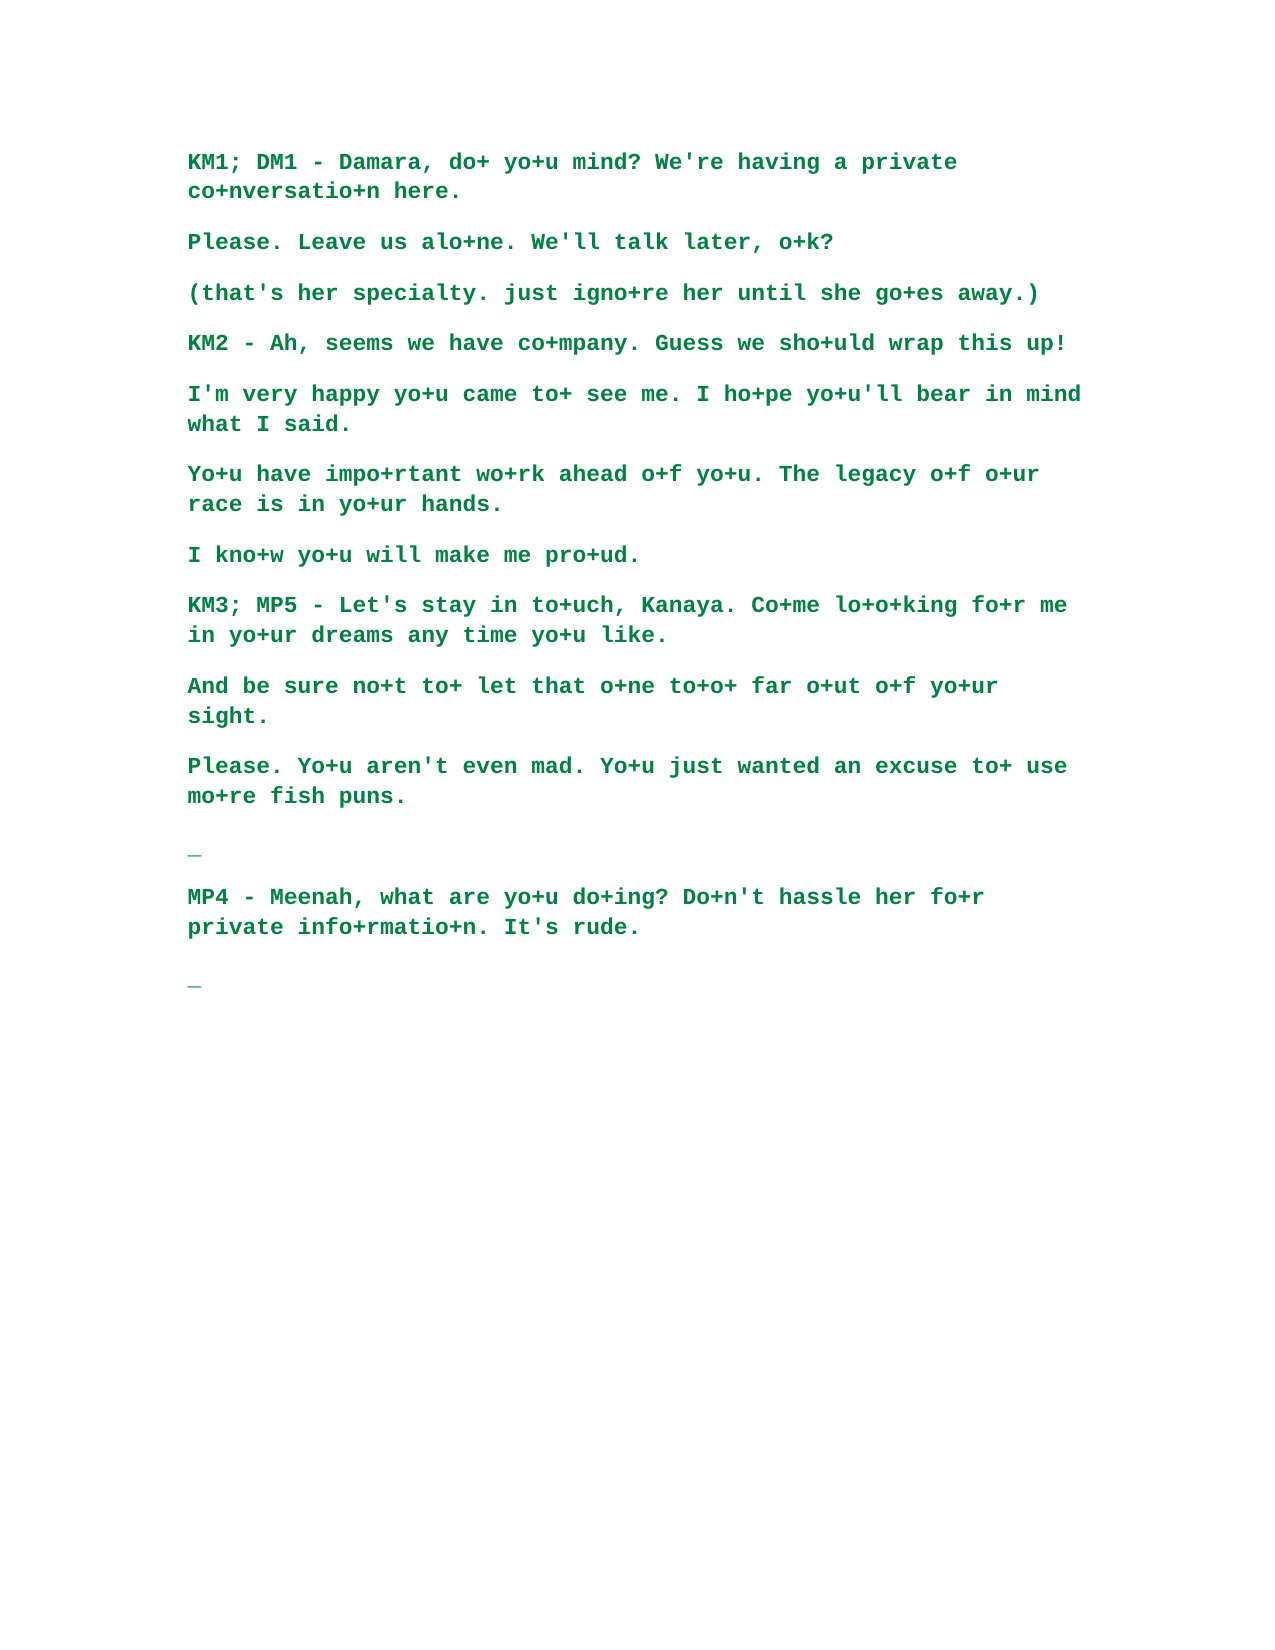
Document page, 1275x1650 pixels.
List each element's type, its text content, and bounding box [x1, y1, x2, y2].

text Please. Leave us alo+ne. We'll talk later, o+k? [187, 230, 1087, 256]
text And be sure no+t to+ let that o+ne to+o+ far o+ut o+f yo+ur sight. [187, 674, 1087, 730]
text KM3; MP5 - Let's stay in to+uch, Kanaya. Co+me lo+o+king fo+r me in yo+ur dreams any time yo+u like. [187, 594, 1087, 649]
text KM1; DM1 - Damara, do+ yo+u mind? We're having a private co+nversatio+n here. [187, 150, 1087, 206]
text Yo+u have impo+rtant wo+rk ahead o+f yo+u. The legacy o+f o+ur race is in yo+ur hands. [187, 463, 1087, 518]
text (that's her specialty. just igno+re her until she go+es away.) [187, 281, 1087, 307]
text I kno+w yo+u will make me pro+ud. [187, 543, 1087, 569]
text MP4 - Meenah, what are yo+u do+ing? Do+n't hassle her fo+r private info+rmatio+n. It's rude. [187, 886, 1087, 941]
text _ [187, 966, 1087, 992]
text Please. Yo+u aren't even mad. Yo+u just wanted an excuse to+ use mo+re fish puns. [187, 754, 1087, 810]
text _ [187, 835, 1087, 861]
text KM2 - Ah, seems we have co+mpany. Guess we sho+uld wrap this up! [187, 332, 1087, 358]
text I'm very happy yo+u came to+ see me. I ho+pe yo+u'll bear in mind what I said. [187, 382, 1087, 438]
